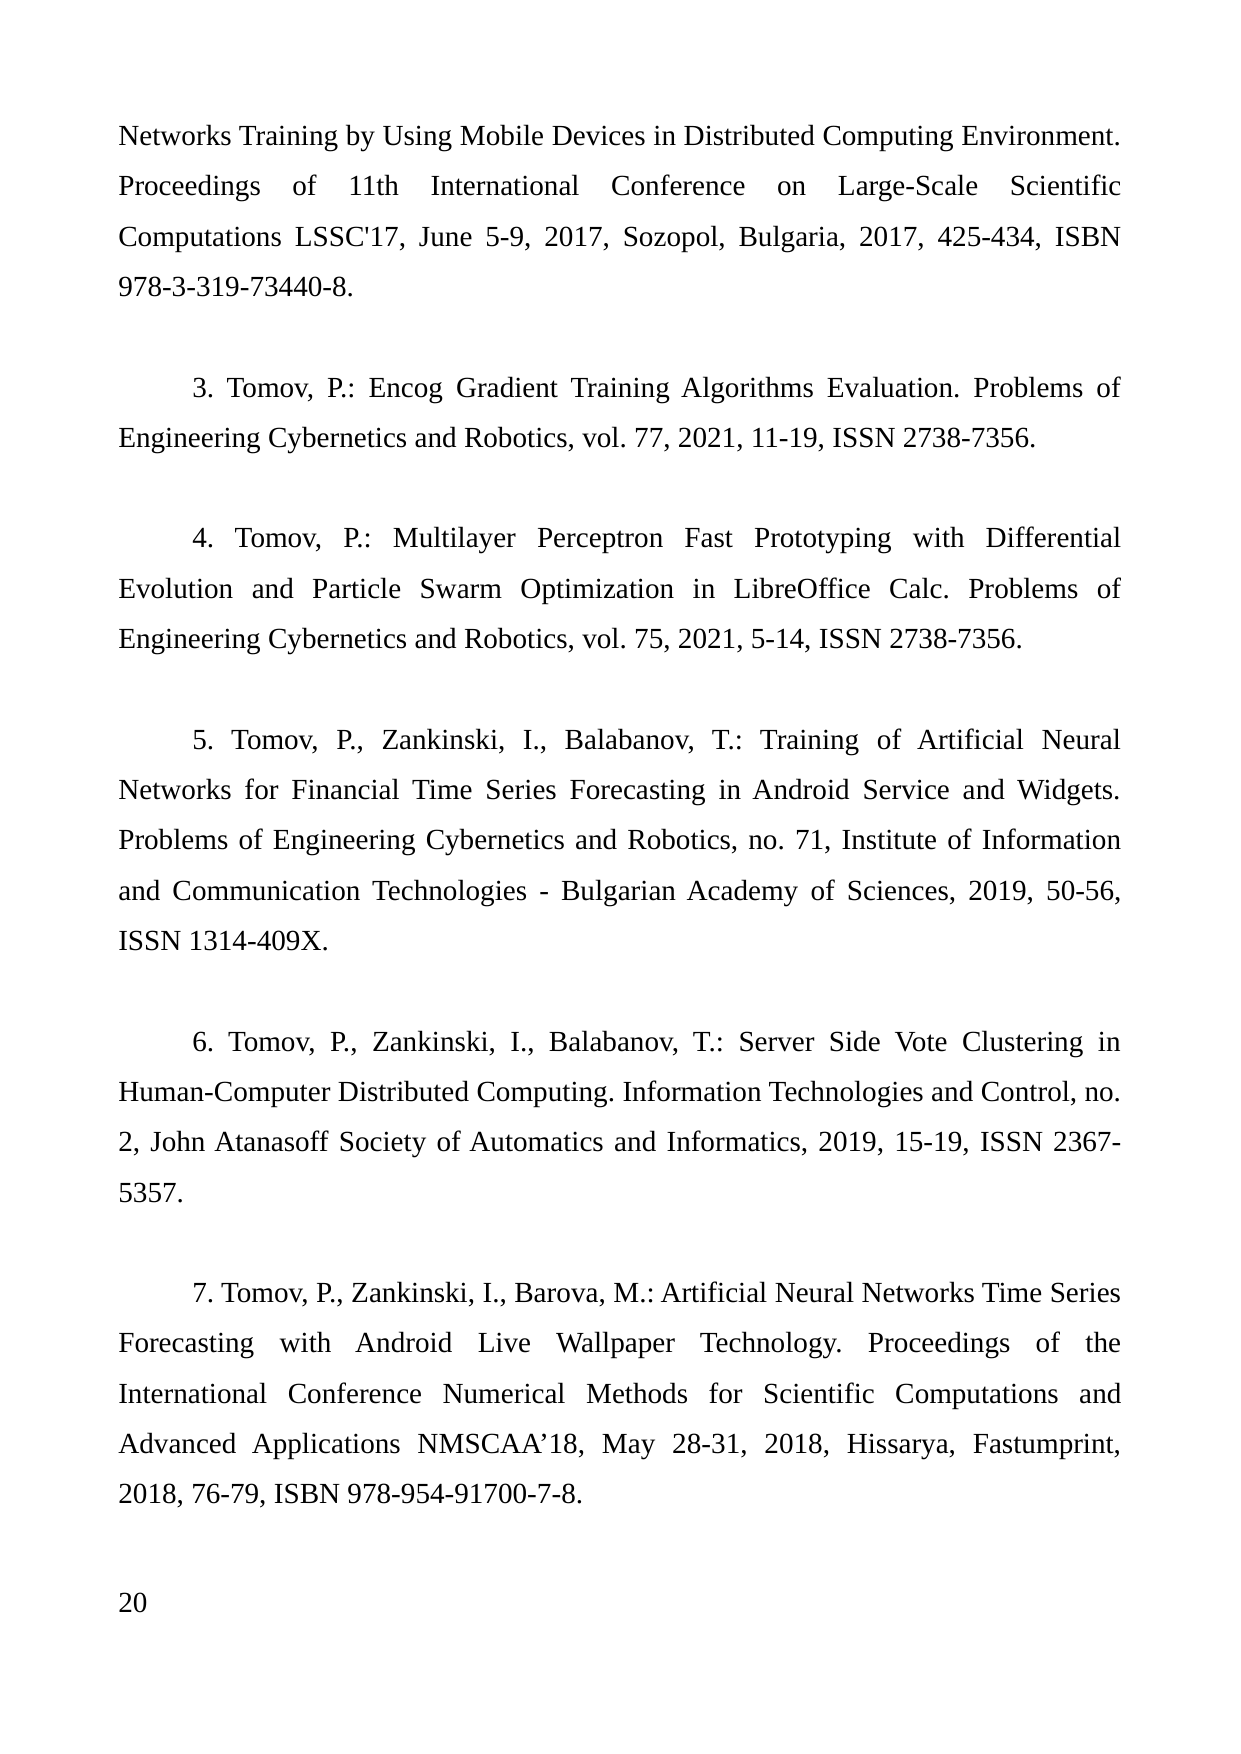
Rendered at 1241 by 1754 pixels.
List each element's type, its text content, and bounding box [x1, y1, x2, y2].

text 6. Tomov, P., Zankinski, I., Balabanov, T.: Server Side Vote Clustering in Human-Computer Distributed Computing. Information Technologies and Control, no. 2, John Atanasoff Society of Automatics and Informatics, 2019, 15-19, ISSN 2367-5357. [118, 1024, 1122, 1208]
text 5. Tomov, P., Zankinski, I., Balabanov, T.: Training of Artificial Neural Networks for Financial Time Series Forecasting in Android Service and Widgets. Problems of Engineering Cybernetics and Robotics, no. 71, Institute of Information and Communication Technologies - Bulgarian Academy of Sciences, 2019, 50-56, ISSN 1314-409X. [118, 722, 1122, 957]
text 4. Tomov, P.: Multilayer Perceptron Fast Prototyping with Differential Evolution and Particle Swarm Optimization in LibreOffice Calc. Problems of Engineering Cybernetics and Robotics, vol. 75, 2021, 5-14, ISSN 2738-7356. [118, 521, 1122, 655]
text 3. Tomov, P.: Encog Gradient Training Algorithms Evaluation. Problems of Engineering Cybernetics and Robotics, vol. 77, 2021, 11-19, ISSN 2738-7356. [118, 370, 1122, 453]
text 7. Tomov, P., Zankinski, I., Barova, M.: Artificial Neural Networks Time Series Forecasting with Android Live Wallpaper Technology. Proceedings of the International Conference Numerical Methods for Scientific Computations and Advanced Applications NMSCAA’18, May 28-31, 2018, Hissarya, Fastumprint, 2018, 76-79, ISBN 978-954-91700-7-8. [118, 1275, 1122, 1510]
text Networks Training by Using Mobile Devices in Distributed Computing Environment. Proceedings of 11th International Conference on Large-Scale Scientific Computations LSSC'17, June 5-9, 2017, Sozopol, Bulgaria, 2017, 425-434, ISBN 978-3-319-73440-8. [118, 118, 1122, 303]
